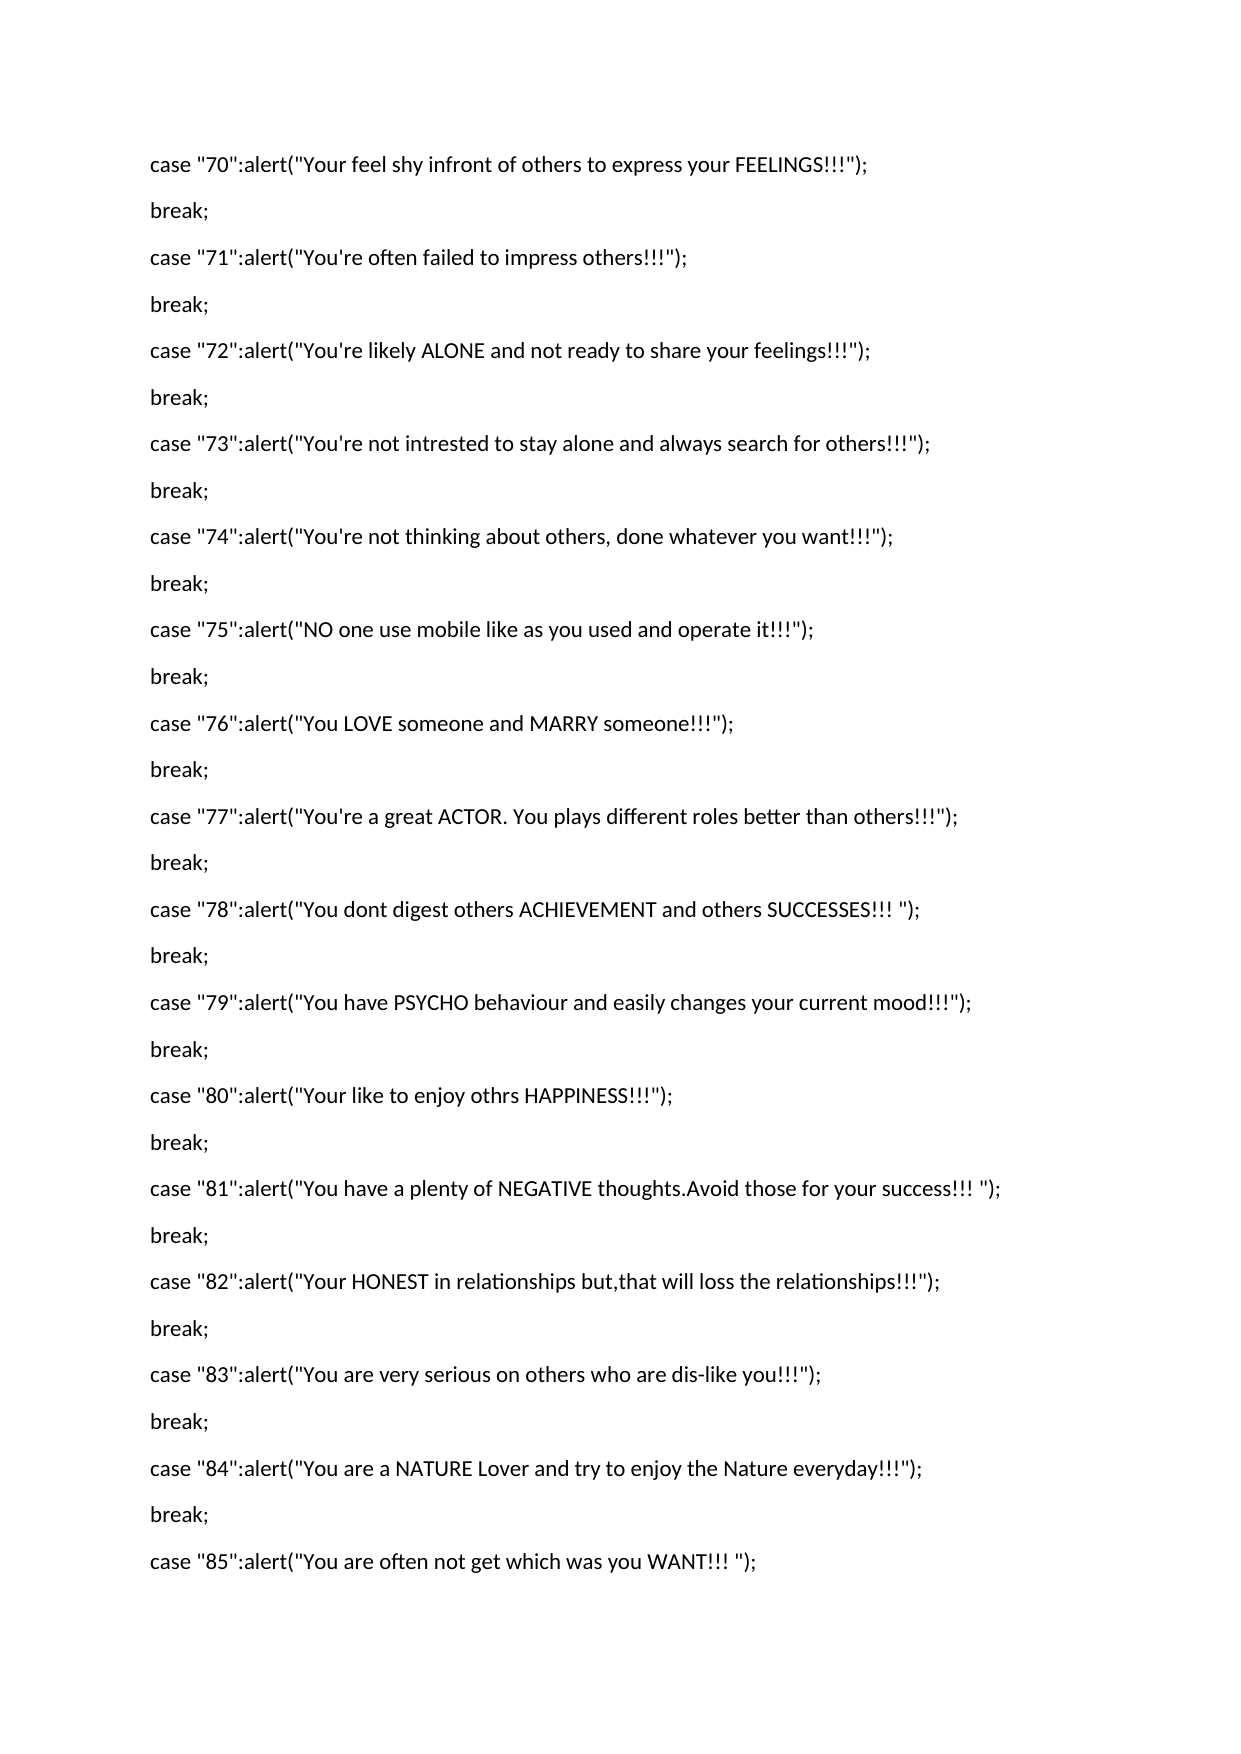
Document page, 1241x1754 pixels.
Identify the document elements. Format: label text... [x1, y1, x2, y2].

text break; [150, 662, 1090, 690]
text case "83":alert("You are very serious on others who are dis-like you!!!"); [150, 1361, 1090, 1389]
text case "71":alert("You're often failed to impress others!!!"); [150, 243, 1090, 271]
text case "78":alert("You dont digest others ACHIEVEMENT and others SUCCESSES!!! "); [150, 895, 1090, 923]
text case "77":alert("You're a great ACTOR. You plays different roles better than others!!!"); [150, 802, 1090, 830]
text case "76":alert("You LOVE someone and MARRY someone!!!"); [150, 709, 1090, 737]
text break; [150, 197, 1090, 224]
text case "81":alert("You have a plenty of NEGATIVE thoughts.Avoid those for your success!!! "); [150, 1174, 1090, 1202]
text break; [150, 1128, 1090, 1156]
text case "70":alert("Your feel shy infront of others to express your FEELINGS!!!"); [150, 150, 1090, 178]
text break; [150, 1035, 1090, 1063]
text break; [150, 383, 1090, 411]
text break; [150, 1314, 1090, 1342]
text case "80":alert("Your like to enjoy othrs HAPPINESS!!!"); [150, 1081, 1090, 1109]
text case "82":alert("Your HONEST in relationships but,that will loss the relationships!!!"); [150, 1267, 1090, 1296]
text case "75":alert("NO one use mobile like as you used and operate it!!!"); [150, 616, 1090, 644]
text break; [150, 755, 1090, 783]
text case "79":alert("You have PSYCHO behaviour and easily changes your current mood!!!"); [150, 988, 1090, 1016]
text break; [150, 569, 1090, 597]
text break; [150, 1221, 1090, 1249]
text break; [150, 476, 1090, 504]
text break; [150, 942, 1090, 969]
text case "74":alert("You're not thinking about others, done whatever you want!!!"); [150, 522, 1090, 551]
text case "84":alert("You are a NATURE Lover and try to enjoy the Nature everyday!!!"); [150, 1454, 1090, 1482]
text break; [150, 1407, 1090, 1435]
text case "73":alert("You're not intrested to stay alone and always search for others!!!"); [150, 429, 1090, 457]
text break; [150, 290, 1090, 318]
text break; [150, 1500, 1090, 1528]
text case "72":alert("You're likely ALONE and not ready to share your feelings!!!"); [150, 336, 1090, 364]
text case "85":alert("You are often not get which was you WANT!!! "); [150, 1547, 1090, 1575]
text break; [150, 848, 1090, 876]
